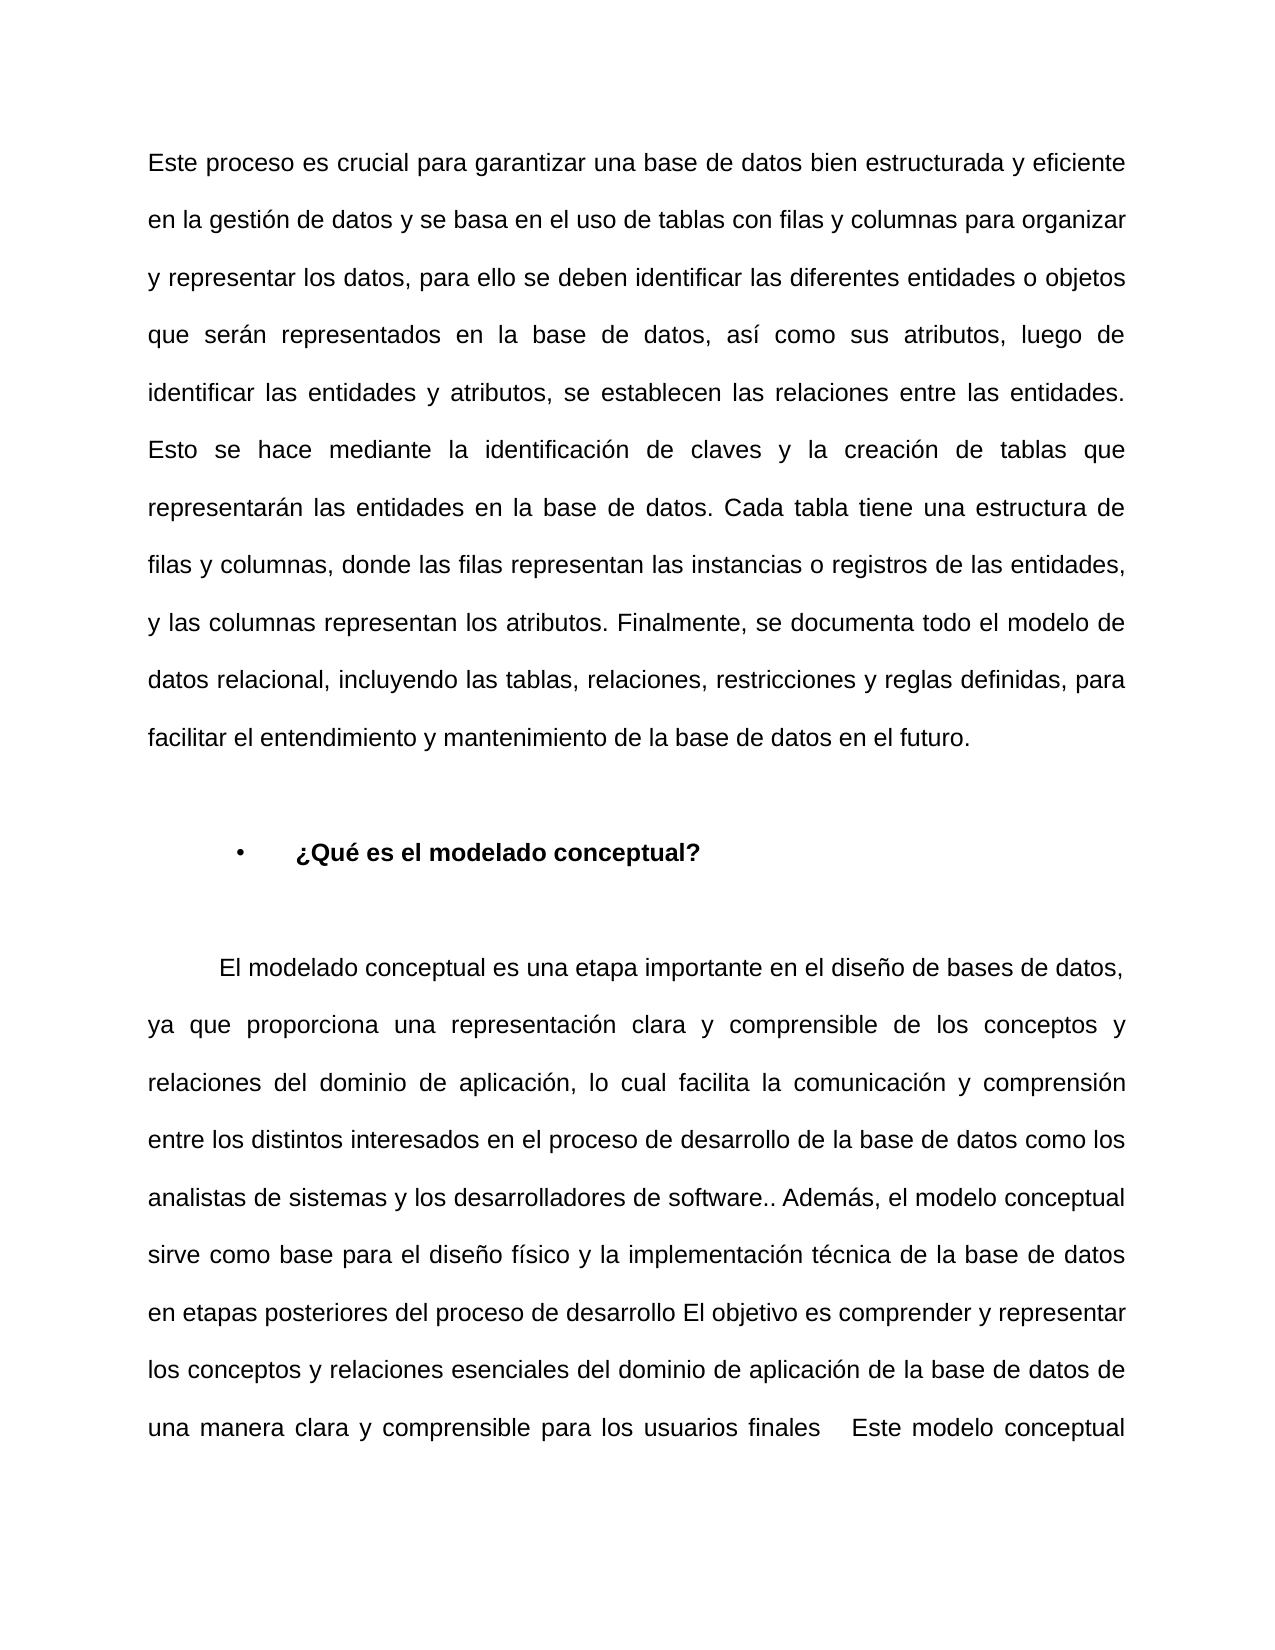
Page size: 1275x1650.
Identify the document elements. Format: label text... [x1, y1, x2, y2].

list El modelado conceptual es una etapa importante en el diseño de bases de datos, ya que proporciona una representación clara y comprensible de los conceptos y relaciones del dominio de aplicación, lo cual facilita la comunicación y comprensión entre los distintos interesados en el proceso de desarrollo de la base de datos como los analistas de sistemas y los desarrolladores de software.. Además, el modelo conceptual sirve como base para el diseño físico y la implementación técnica de la base de datos en etapas posteriores del proceso de desarrollo El objetivo es comprender y representar los conceptos y relaciones esenciales del dominio de aplicación de la base de datos de una manera clara y comprensible para los usuarios finales Este modelo conceptual [148, 953, 1127, 1442]
text Este proceso es crucial para garantizar una base de datos bien estructurada y eficiente en la gestión de datos y se basa en el uso de tablas con filas y columnas para organizar y representar los datos, para ello se deben identificar las diferentes entidades o objetos que serán representados en la base de datos, así como sus atributos, luego de identificar las entidades y atributos, se establecen las relaciones entre las entidades. Esto se hace mediante la identificación de claves y la creación de tablas que representarán las entidades en la base de datos. Cada tabla tiene una estructura de filas y columnas, donde las filas representan las instancias o registros de las entidades, y las columnas representan los atributos. Finalmente, se documenta todo el modelo de datos relacional, incluyendo las tablas, relaciones, restricciones y reglas definidas, para facilitar el entendimiento y mantenimiento de la base de datos en el futuro. [148, 148, 1127, 751]
list ¿Qué es el modelado conceptual? [148, 838, 1127, 866]
